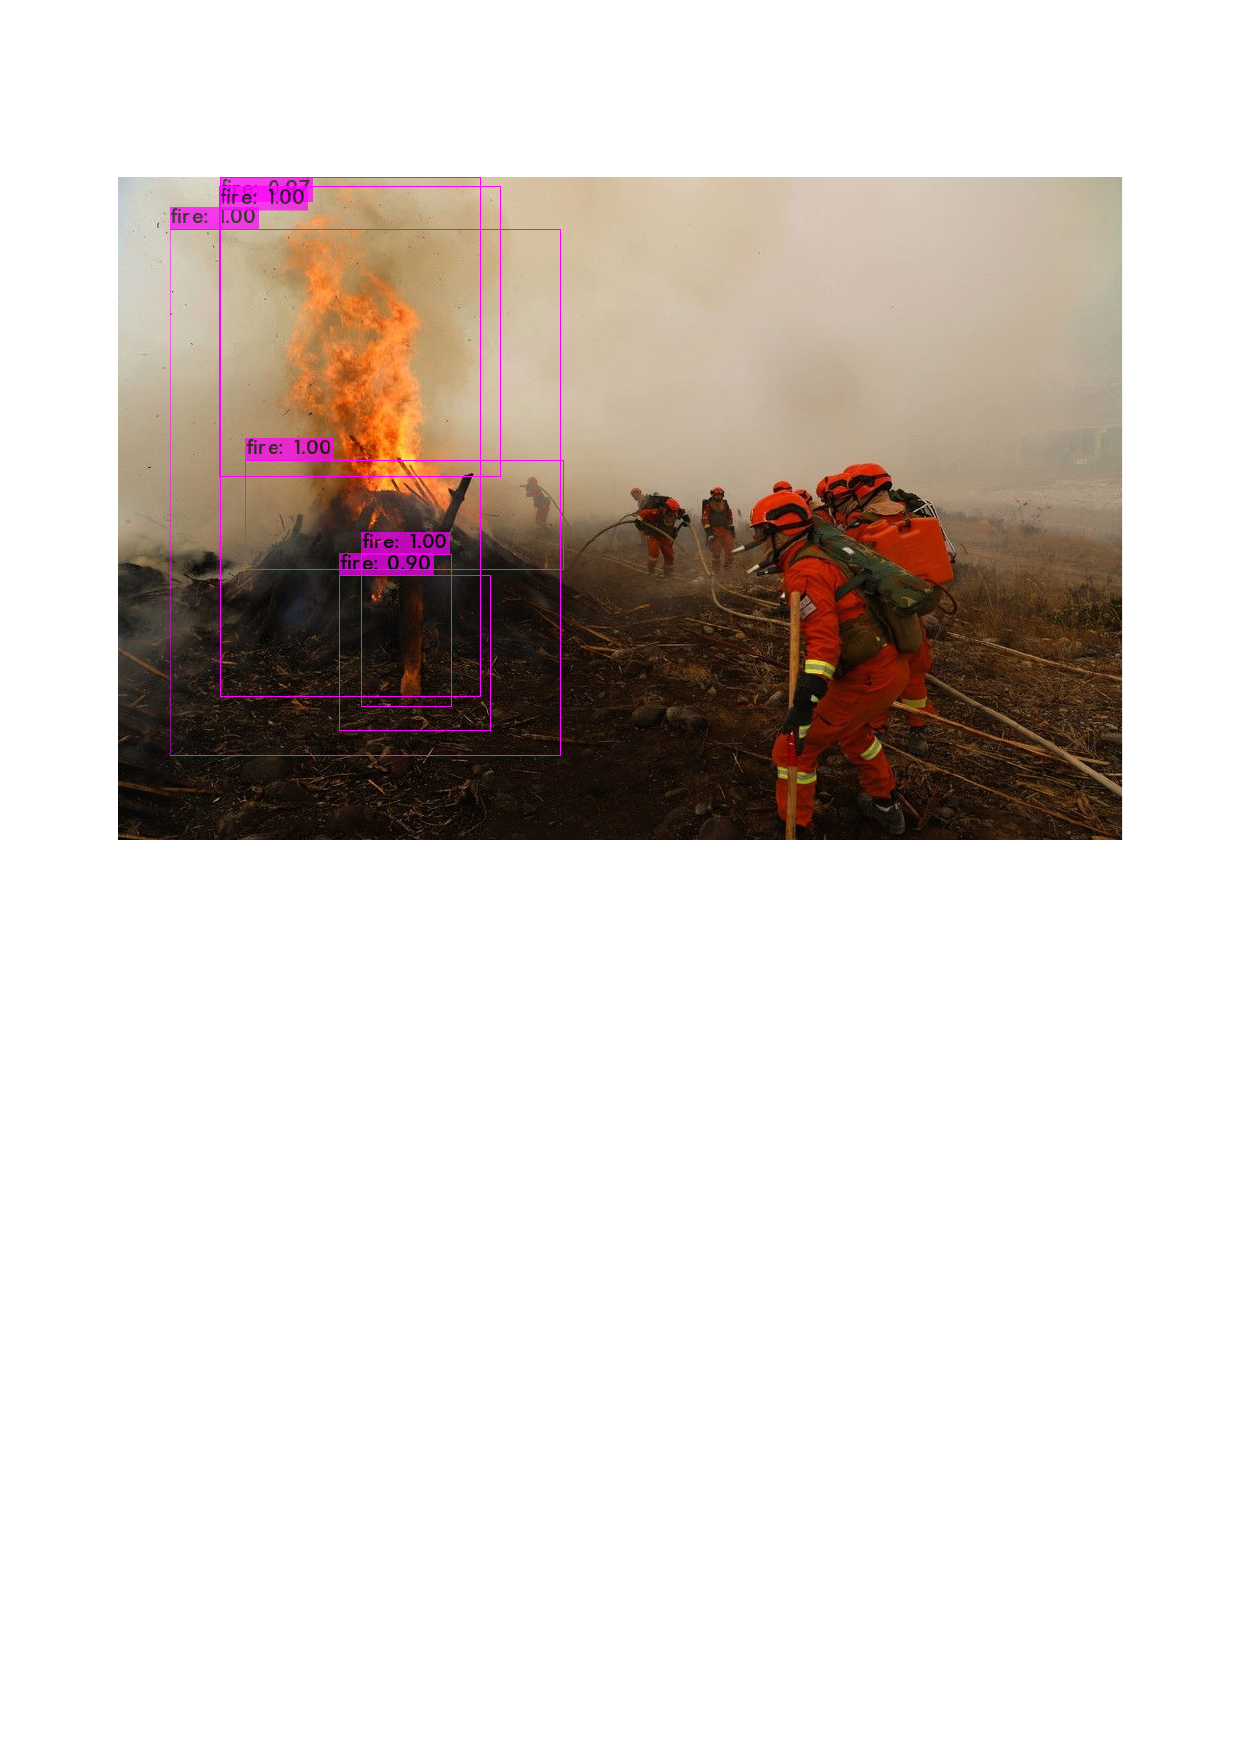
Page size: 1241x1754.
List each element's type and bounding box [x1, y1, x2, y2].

picture [118, 177, 1123, 840]
